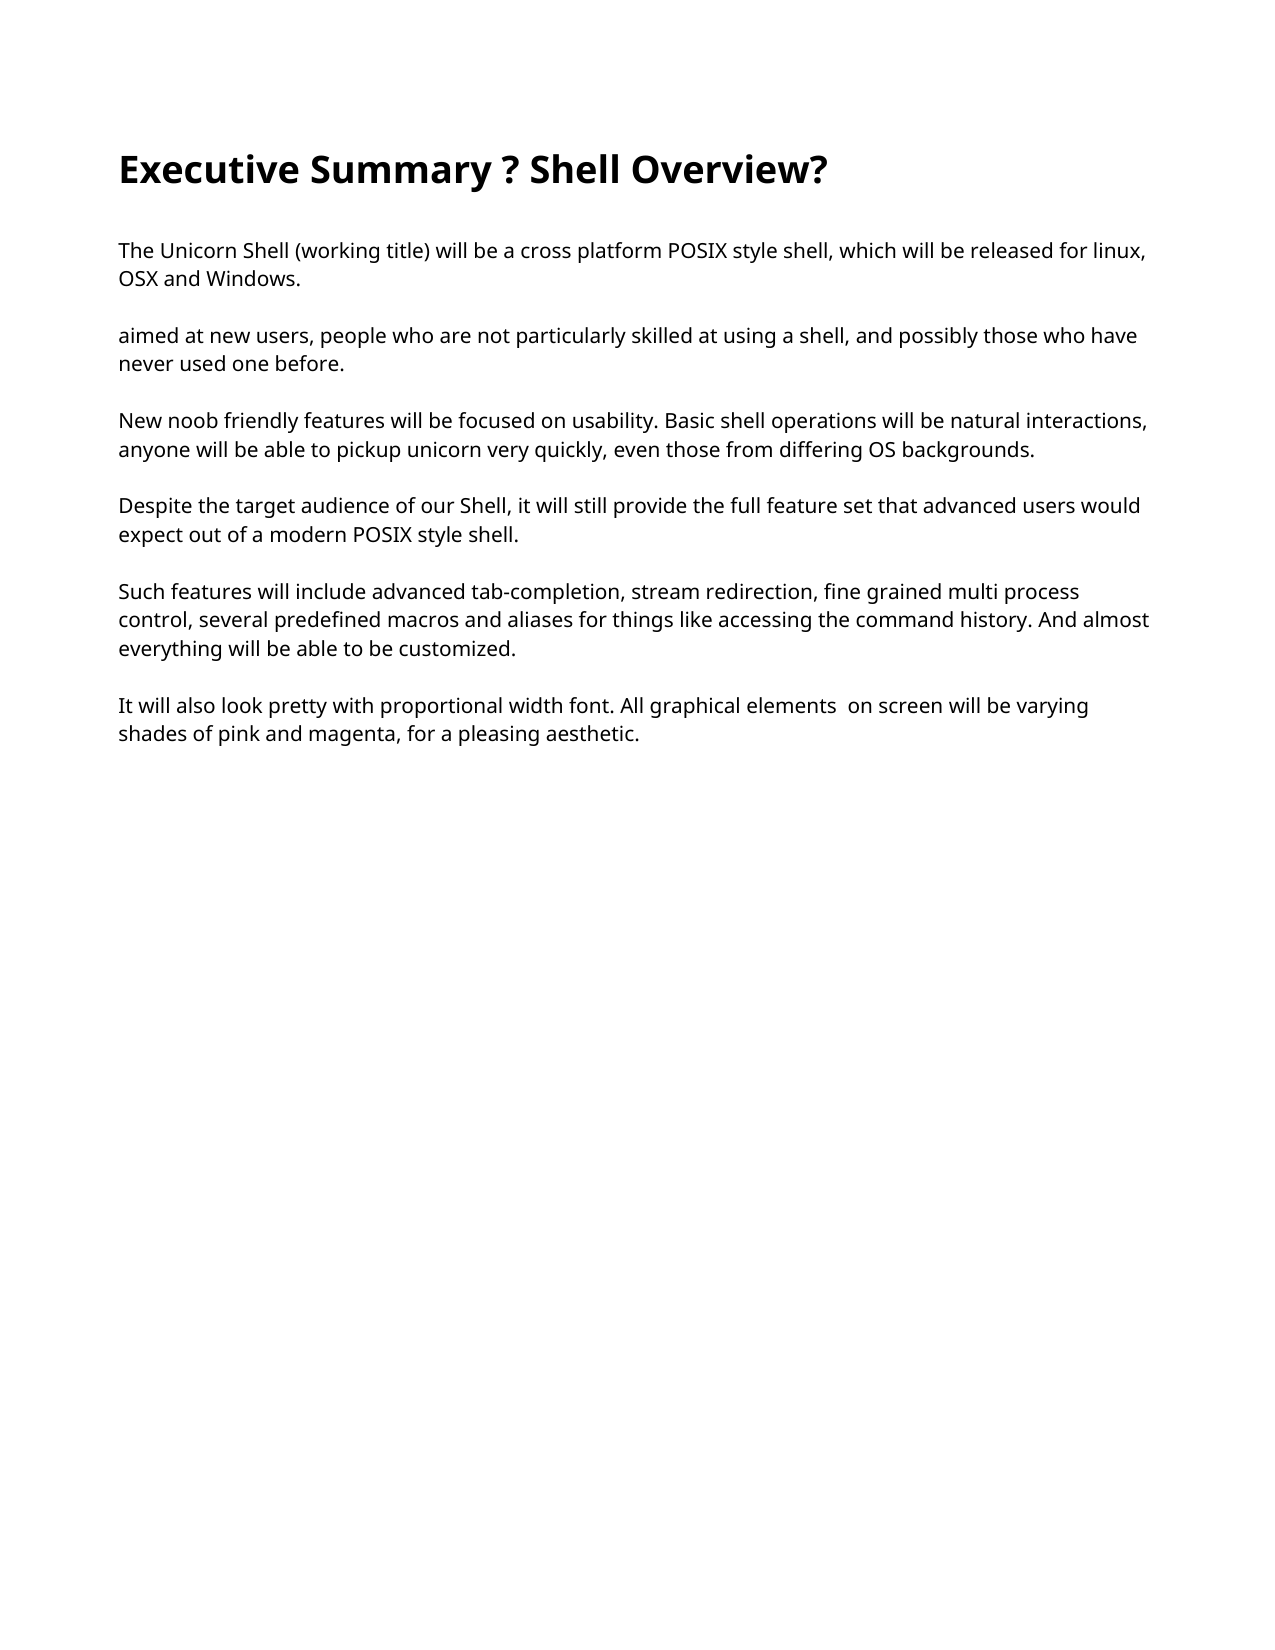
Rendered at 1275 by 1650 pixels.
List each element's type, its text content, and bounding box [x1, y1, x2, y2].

text Such features will include advanced tab-completion, stream redirection, fine grained multi process control, several predefined macros and aliases for things like accessing the command history. And almost everything will be able to be customized. [118, 577, 1157, 691]
subtitle Executive Summary ? Shell Overview? [118, 143, 1157, 195]
text New noob friendly features will be focused on usability. Basic shell operations will be natural interactions, anyone will be able to pickup unicorn very quickly, even those from differing OS backgrounds. [118, 406, 1157, 463]
text Despite the target audience of our Shell, it will still provide the full feature set that advanced users would expect out of a modern POSIX style shell. [118, 492, 1157, 548]
text aimed at new users, people who are not particularly skilled at using a shell, and possibly those who have never used one before. [118, 321, 1157, 378]
text It will also look pretty with proportional width font. All graphical elements on screen will be varying shades of pink and magenta, for a pleasing aesthetic. [118, 691, 1157, 748]
text The Unicorn Shell (working title) will be a cross platform POSIX style shell, which will be released for linux, OSX and Windows. [118, 236, 1157, 293]
